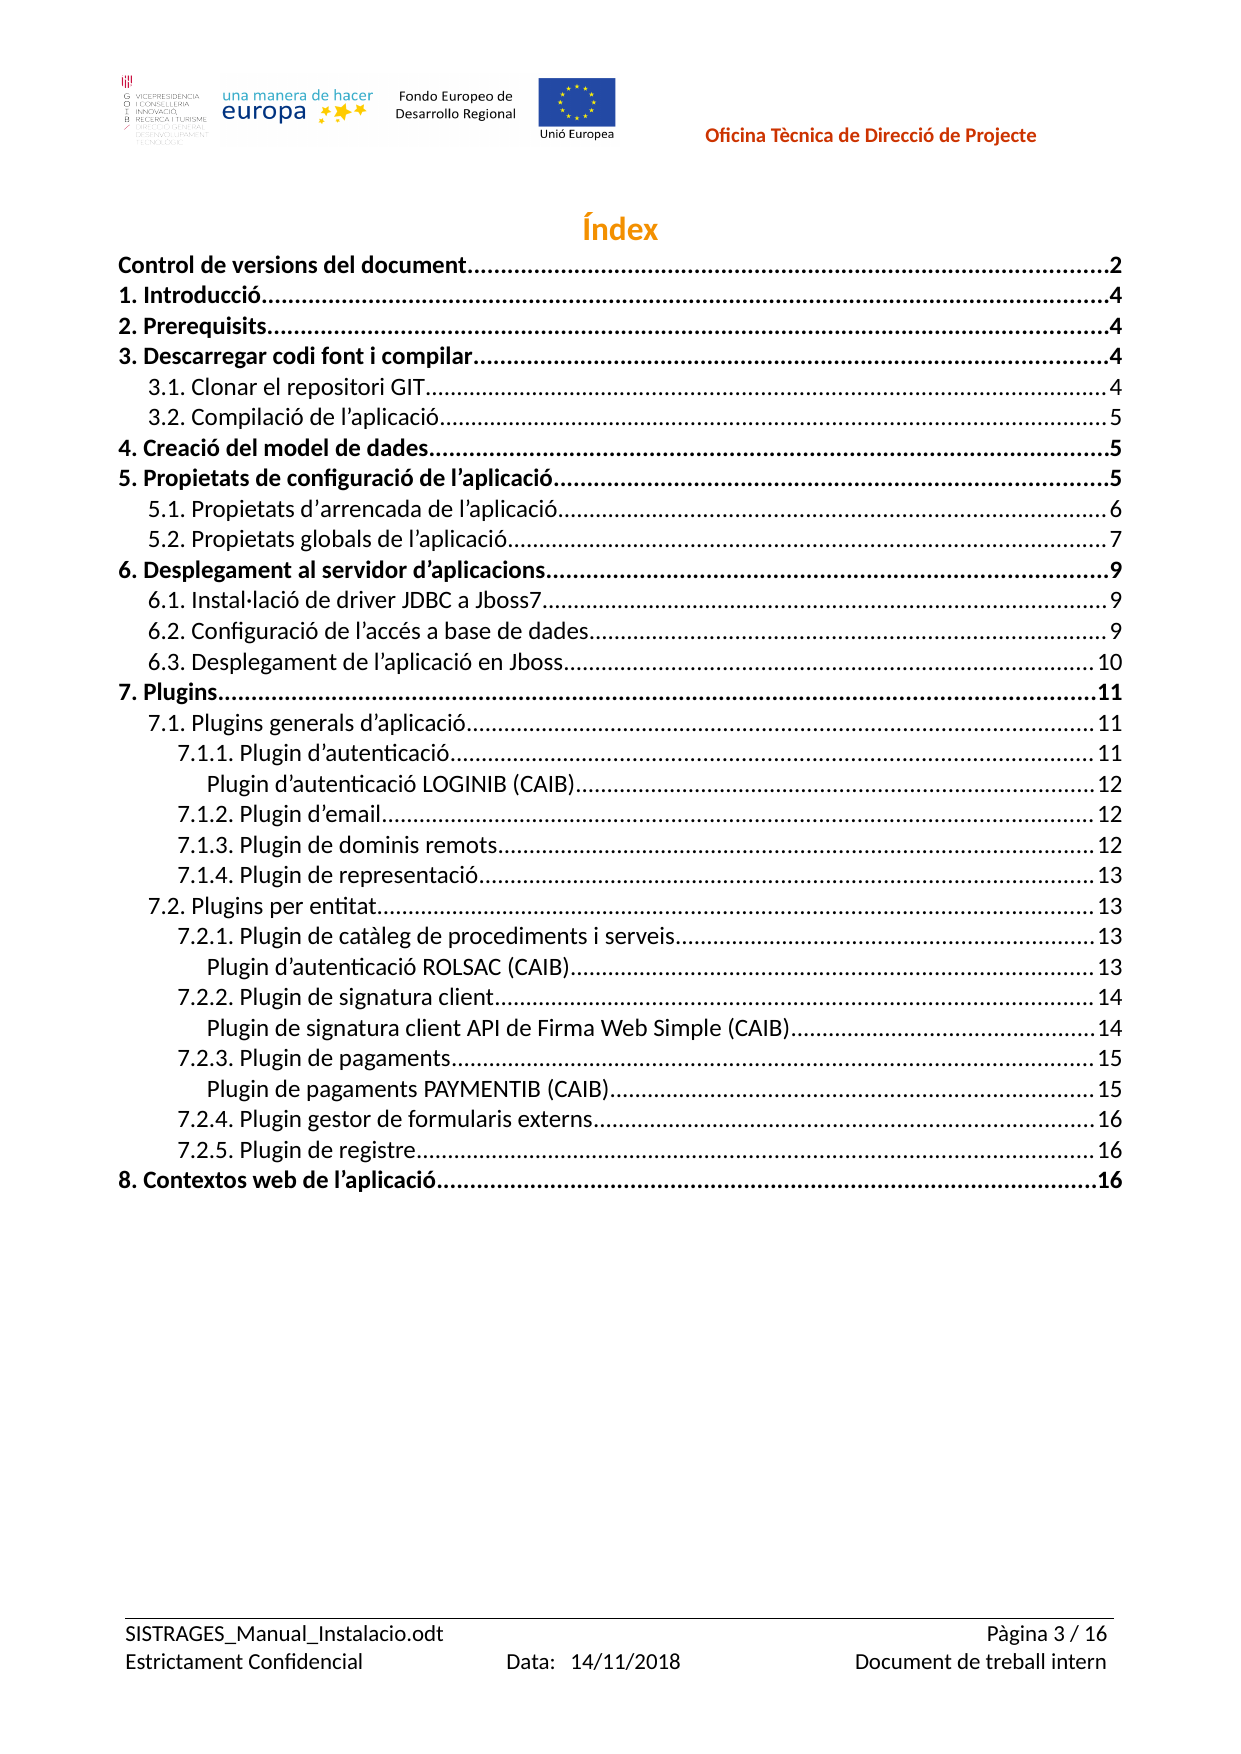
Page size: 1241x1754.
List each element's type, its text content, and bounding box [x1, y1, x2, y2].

text 6. Desplegament al servidor d’aplicacions 9 [118, 554, 1122, 585]
text 7. Plugins 11 [118, 676, 1122, 707]
text 7.1. Plugins generals d’aplicació 11 [148, 707, 1122, 737]
text 5.1. Propietats d’arrencada de l’aplicació 6 [148, 493, 1122, 524]
text 7.1.3. Plugin de dominis remots 12 [177, 829, 1122, 859]
text Plugin de pagaments PAYMENTIB (CAIB) 15 [207, 1073, 1122, 1103]
text Plugin de signatura client API de Firma Web Simple (CAIB) 14 [207, 1012, 1122, 1042]
text 7.1.4. Plugin de representació 13 [177, 859, 1122, 890]
text 3.1. Clonar el repositori GIT 4 [148, 371, 1122, 402]
text Plugin d’autenticació LOGINIB (CAIB) 12 [207, 768, 1122, 798]
text 7.1.2. Plugin d’email 12 [177, 798, 1122, 829]
text Control de versions del document 2 [118, 249, 1122, 279]
text 7.1.1. Plugin d’autenticació 11 [177, 737, 1122, 768]
text 6.1. Instal·lació de driver JDBC a Jboss7 9 [148, 585, 1122, 615]
text Plugin d’autenticació ROLSAC (CAIB) 13 [207, 951, 1122, 981]
text 7.2.3. Plugin de pagaments 15 [177, 1042, 1122, 1073]
text 7.2.2. Plugin de signatura client 14 [177, 981, 1122, 1012]
text 5.2. Propietats globals de l’aplicació 7 [148, 524, 1122, 554]
picture [118, 73, 213, 147]
text 6.3. Desplegament de l’aplicació en Jboss 10 [148, 646, 1122, 676]
text 1. Introducció 4 [118, 279, 1122, 310]
text 7.2.4. Plugin gestor de formularis externs 16 [177, 1103, 1122, 1134]
text 6.2. Configuració de l’accés a base de dades 9 [148, 615, 1122, 646]
text 5. Propietats de configuració de l’aplicació 5 [118, 463, 1122, 493]
text 7.2. Plugins per entitat 13 [148, 890, 1122, 920]
text 7.2.5. Plugin de registre 16 [177, 1134, 1122, 1164]
picture [219, 73, 621, 147]
text 3.2. Compilació de l’aplicació 5 [148, 402, 1122, 432]
text Índex [118, 208, 1122, 249]
text 4. Creació del model de dades 5 [118, 432, 1122, 463]
text 2. Prerequisits 4 [118, 310, 1122, 341]
text 7.2.1. Plugin de catàleg de procediments i serveis 13 [177, 920, 1122, 951]
text 8. Contextos web de l’aplicació 16 [118, 1164, 1122, 1195]
text 3. Descarregar codi font i compilar 4 [118, 341, 1122, 371]
